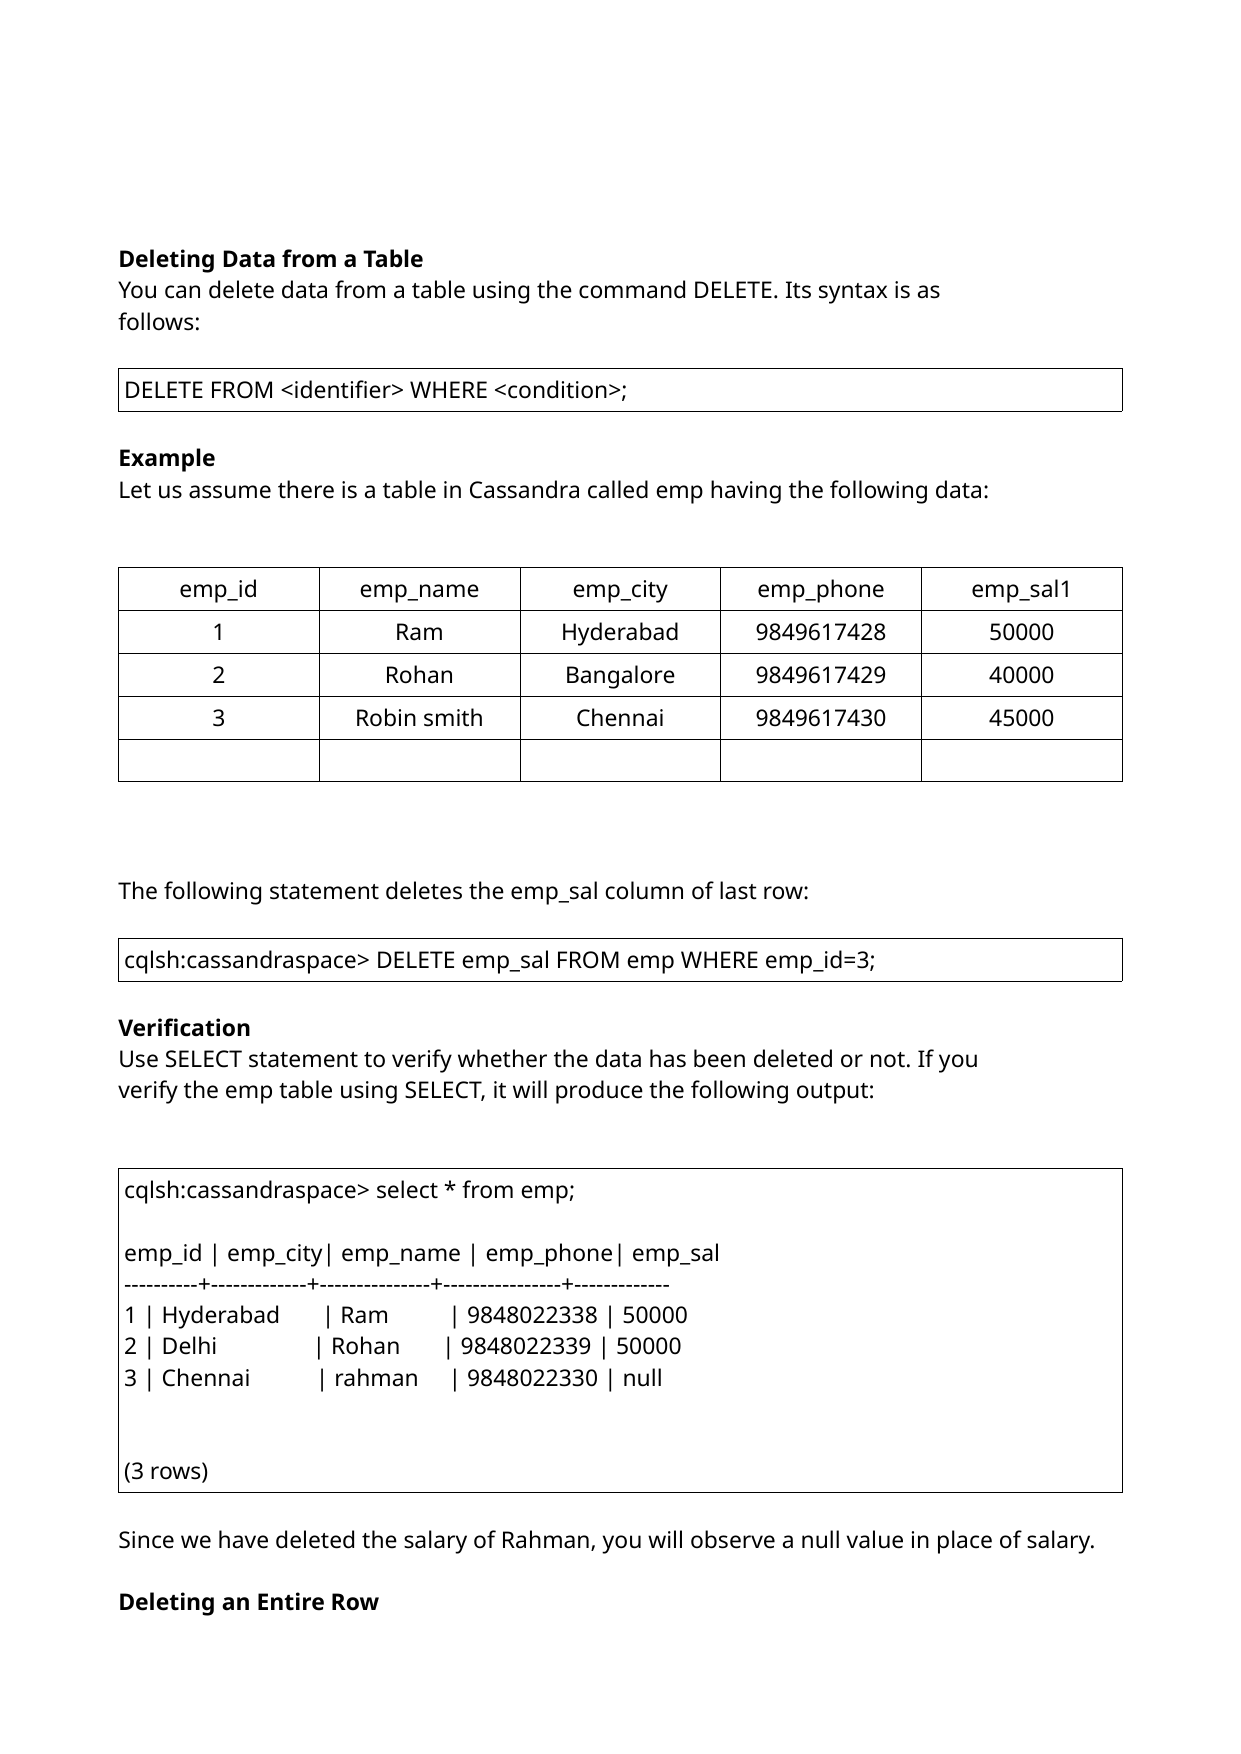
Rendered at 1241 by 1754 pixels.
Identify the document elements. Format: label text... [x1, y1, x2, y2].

table_cell [119, 740, 319, 781]
table_header emp_name [320, 568, 520, 610]
table_header cqlsh:cassandraspace> DELETE emp_sal FROM emp WHERE emp_id=3; [119, 939, 1122, 981]
text Example [118, 442, 1122, 473]
table_cell 3 [119, 697, 319, 738]
text Deleting an Entire Row [118, 1586, 1122, 1617]
table_cell 9849617430 [721, 697, 921, 738]
table_cell [922, 740, 1122, 781]
table_cell 1 [119, 611, 319, 653]
text You can delete data from a table using the command DELETE. Its syntax is as [118, 274, 1122, 306]
table_cell 50000 [922, 611, 1122, 653]
text The following statement deletes the emp_sal column of last row: [118, 875, 1122, 906]
table_cell Chennai [521, 697, 720, 738]
table_cell 9849617428 [721, 611, 921, 653]
table_cell 2 [119, 654, 319, 696]
text Let us assume there is a table in Cassandra called emp having the following data: [118, 473, 1122, 505]
table_cell [320, 740, 520, 781]
table_header emp_id [119, 568, 319, 610]
text Since we have deleted the salary of Rahman, you will observe a null value in place of salary. [118, 1523, 1122, 1555]
table_cell [521, 740, 720, 781]
text Verification [118, 1012, 1122, 1043]
text verify the emp table using SELECT, it will produce the following output: [118, 1074, 1122, 1106]
table_header emp_city [521, 568, 720, 610]
table_header emp_sal1 [922, 568, 1122, 610]
table_cell Ram [320, 611, 520, 653]
table_header emp_phone [721, 568, 921, 610]
text Deleting Data from a Table [118, 243, 1122, 274]
table_cell [721, 740, 921, 781]
table_cell Bangalore [521, 654, 720, 696]
table_cell Rohan [320, 654, 520, 696]
table_cell Hyderabad [521, 611, 720, 653]
text follows: [118, 306, 1122, 337]
table_cell 45000 [922, 697, 1122, 738]
table_cell Robin smith [320, 697, 520, 738]
table_cell 40000 [922, 654, 1122, 696]
table_header DELETE FROM <identifier> WHERE <condition>; [119, 369, 1122, 411]
table_cell 9849617429 [721, 654, 921, 696]
table_header cqlsh:cassandraspace> select * from emp; emp_id | emp_city| emp_name | emp_phone| emp_sal ----------+-------------+---------------+----------------+------------- 1 | Hyderabad | Ram | 9848022338 | 50000 2 | Delhi | Rohan | 9848022339 | 50000 3 | Chennai | rahman | 9848022330 | null (3 rows) [119, 1169, 1122, 1492]
text Use SELECT statement to verify whether the data has been deleted or not. If you [118, 1043, 1122, 1074]
